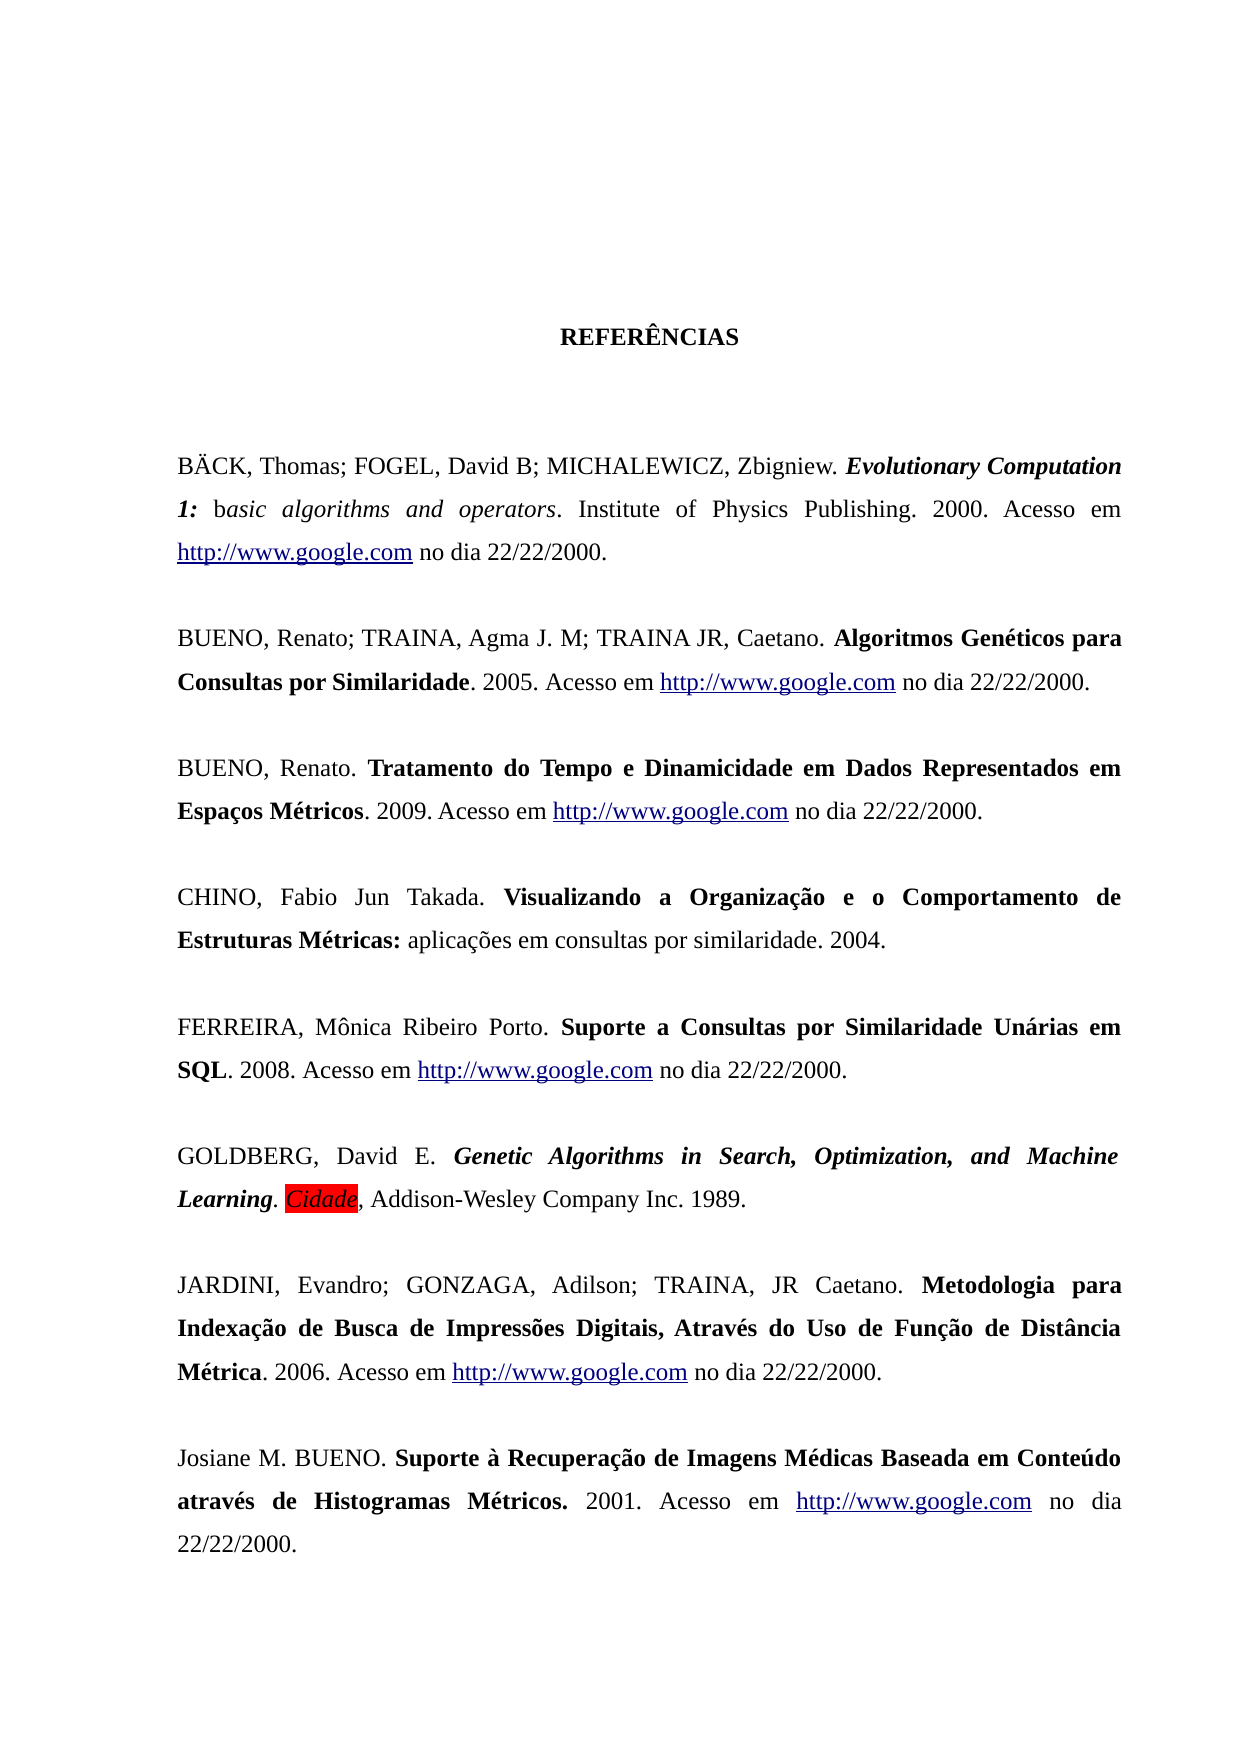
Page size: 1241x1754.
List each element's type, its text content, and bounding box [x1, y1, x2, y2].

text REFERÊNCIAS [177, 322, 1122, 350]
text CHINO, Fabio Jun Takada. Visualizando a Organização e o Comportamento de Estruturas Métricas: aplicações em consultas por similaridade. 2004. [177, 882, 1122, 954]
text FERREIRA, Mônica Ribeiro Porto. Suporte a Consultas por Similaridade Unárias em SQL. 2008. Acesso em http://www.google.com no dia 22/22/2000. [177, 1012, 1122, 1083]
text JARDINI, Evandro; GONZAGA, Adilson; TRAINA, JR Caetano. Metodologia para Indexação de Busca de Impressões Digitais, Através do Uso de Função de Distância Métrica. 2006. Acesso em http://www.google.com no dia 22/22/2000. [177, 1270, 1122, 1385]
text BUENO, Renato. Tratamento do Tempo e Dinamicidade em Dados Representados em Espaços Métricos. 2009. Acesso em http://www.google.com no dia 22/22/2000. [177, 753, 1122, 825]
text Josiane M. BUENO. Suporte à Recuperação de Imagens Médicas Baseada em Conteúdo através de Histogramas Métricos. 2001. Acesso em http://www.google.com no dia 22/22/2000. [177, 1443, 1122, 1558]
text BUENO, Renato; TRAINA, Agma J. M; TRAINA JR, Caetano. Algoritmos Genéticos para Consultas por Similaridade. 2005. Acesso em http://www.google.com no dia 22/22/2000. [177, 623, 1122, 695]
text BÄCK, Thomas; FOGEL, David B; MICHALEWICZ, Zbigniew. Evolutionary Computation 1: basic algorithms and operators. Institute of Physics Publishing. 2000. Acesso em http://www.google.com no dia 22/22/2000. [177, 451, 1122, 566]
text GOLDBERG, David E. Genetic Algorithms in Search, Optimization, and Machine Learning. Cidade, Addison-Wesley Company Inc. 1989. [177, 1141, 1122, 1213]
